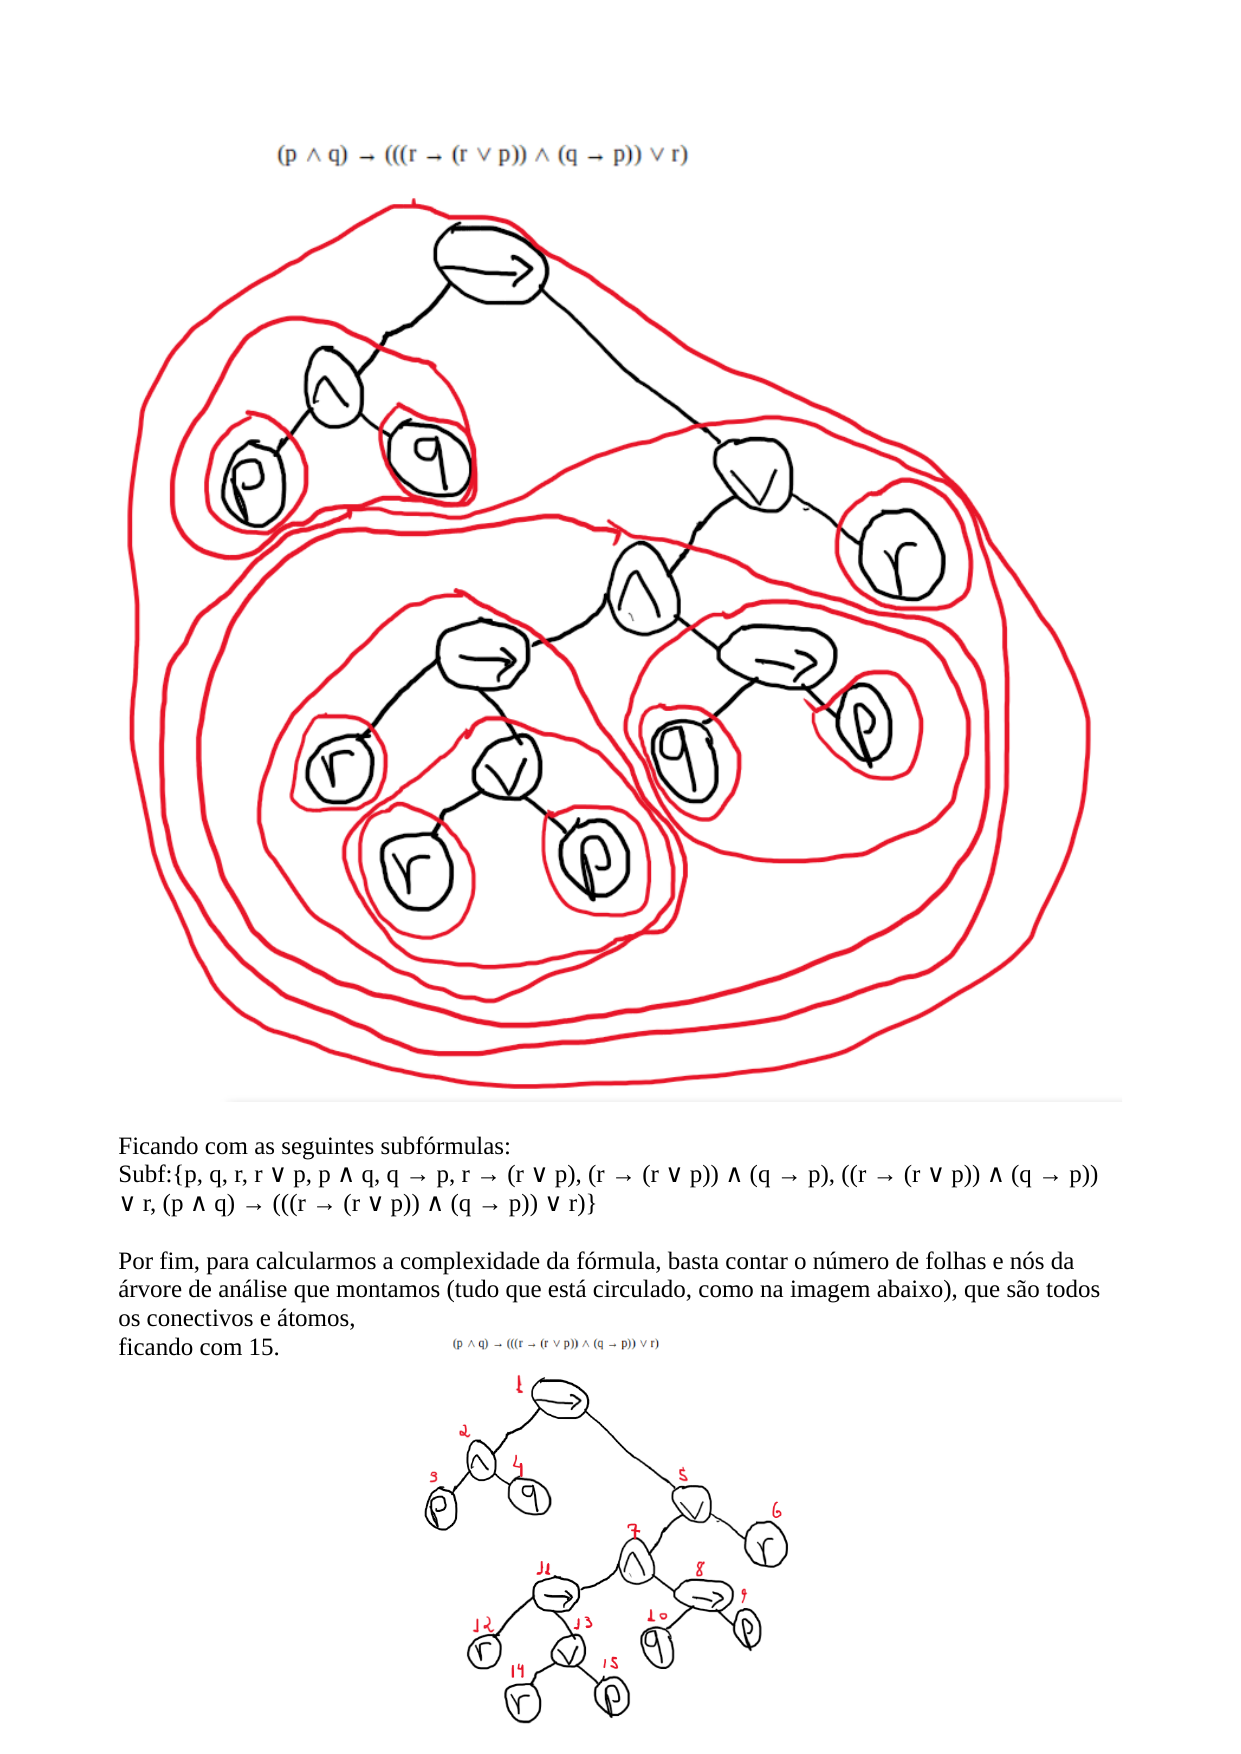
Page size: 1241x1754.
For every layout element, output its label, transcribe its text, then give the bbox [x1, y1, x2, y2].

text Ficando com as seguintes subfórmulas: [118, 1131, 1122, 1159]
picture [118, 118, 1123, 1102]
text Por fim, para calcularmos a complexidade da fórmula, basta contar o número de folhas e nós da árvore de análise que montamos (tudo que está circulado, como na imagem abaixo), que são todos os conectivos e átomos, ficando com 15. [118, 1246, 1122, 1361]
text Subf:{p, q, r, r ∨ p, p ∧ q, q → p, r → (r ∨ p), (r → (r ∨ p)) ∧ (q → p), ((r → (r ∨ p)) ∧ (q → p)) ∨ r, (p ∧ q) → (((r → (r ∨ p)) ∧ (q → p)) ∨ r)} [118, 1159, 1122, 1217]
picture [406, 1310, 835, 1754]
